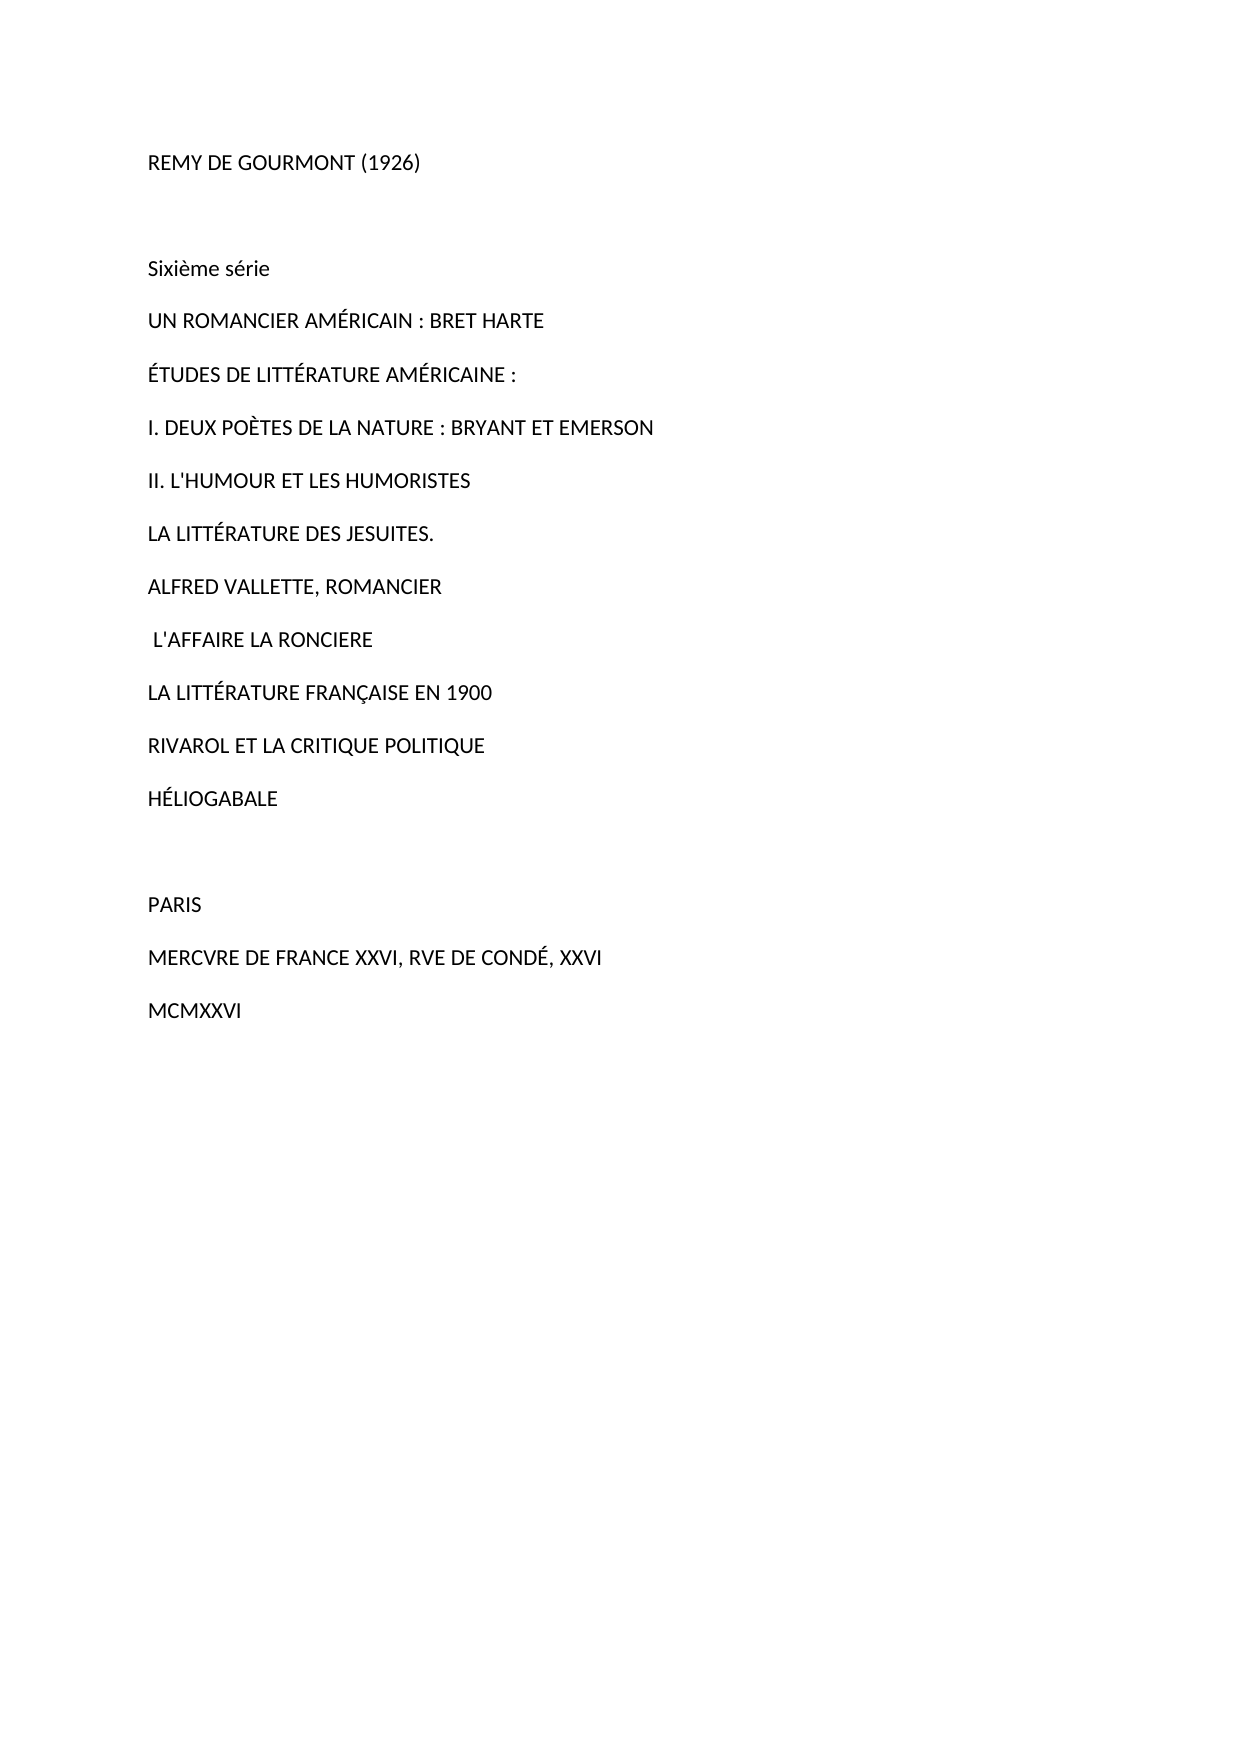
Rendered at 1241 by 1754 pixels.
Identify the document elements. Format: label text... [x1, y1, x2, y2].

text LA LITTÉRATURE DES JESUITES. [148, 519, 1093, 547]
text L'AFFAIRE LA RONCIERE [148, 625, 1093, 653]
text I. DEUX POÈTES DE LA NATURE : BRYANT ET EMERSON [148, 413, 1093, 441]
text REMY DE GOURMONT (1926) [148, 148, 1093, 176]
text HÉLIOGABALE [148, 784, 1093, 812]
text MCMXXVI [148, 996, 1093, 1024]
text RIVAROL ET LA CRITIQUE POLITIQUE [148, 731, 1093, 759]
text LA LITTÉRATURE FRANÇAISE EN 1900 [148, 678, 1093, 706]
text MERCVRE DE FRANCE XXVI, RVE DE CONDÉ, XXVI [148, 943, 1093, 971]
text II. L'HUMOUR ET LES HUMORISTES [148, 466, 1093, 494]
text UN ROMANCIER AMÉRICAIN : BRET HARTE [148, 307, 1093, 335]
text PARIS [148, 890, 1093, 918]
text Sixième série [148, 254, 1093, 282]
text ÉTUDES DE LITTÉRATURE AMÉRICAINE : [148, 360, 1093, 388]
text ALFRED VALLETTE, ROMANCIER [148, 572, 1093, 600]
